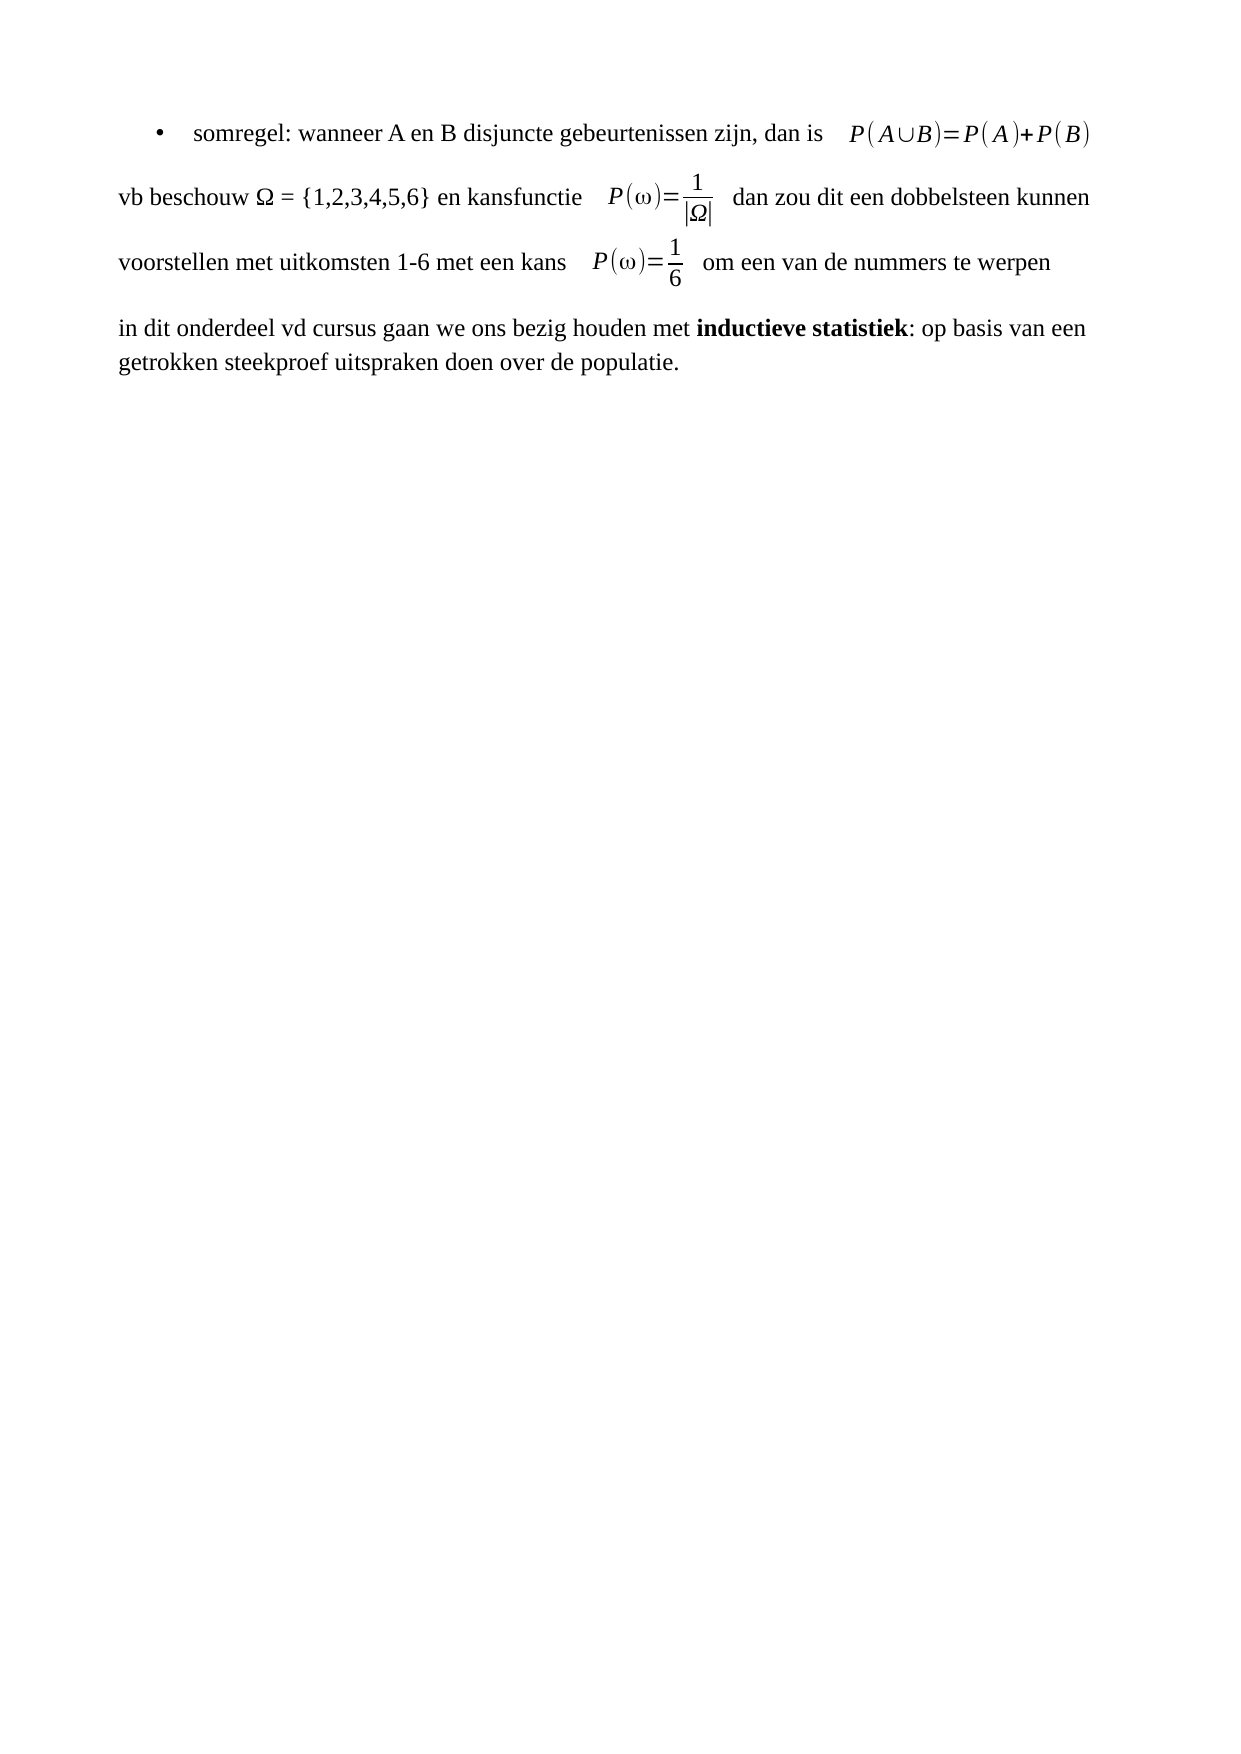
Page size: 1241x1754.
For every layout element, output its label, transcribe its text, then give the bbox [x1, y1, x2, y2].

text vb beschouw Ω = {1,2,3,4,5,6} en kansfunctie dan zou dit een dobbelsteen kunnen voorstellen met uitkomsten 1-6 met een kans om een van de nummers te werpen [118, 169, 1122, 293]
list somregel: wanneer A en B disjuncte gebeurtenissen zijn, dan is [156, 118, 1122, 148]
text in dit onderdeel vd cursus gaan we ons bezig houden met inductieve statistiek: op basis van een getrokken steekproef uitspraken doen over de populatie. [118, 313, 1122, 376]
